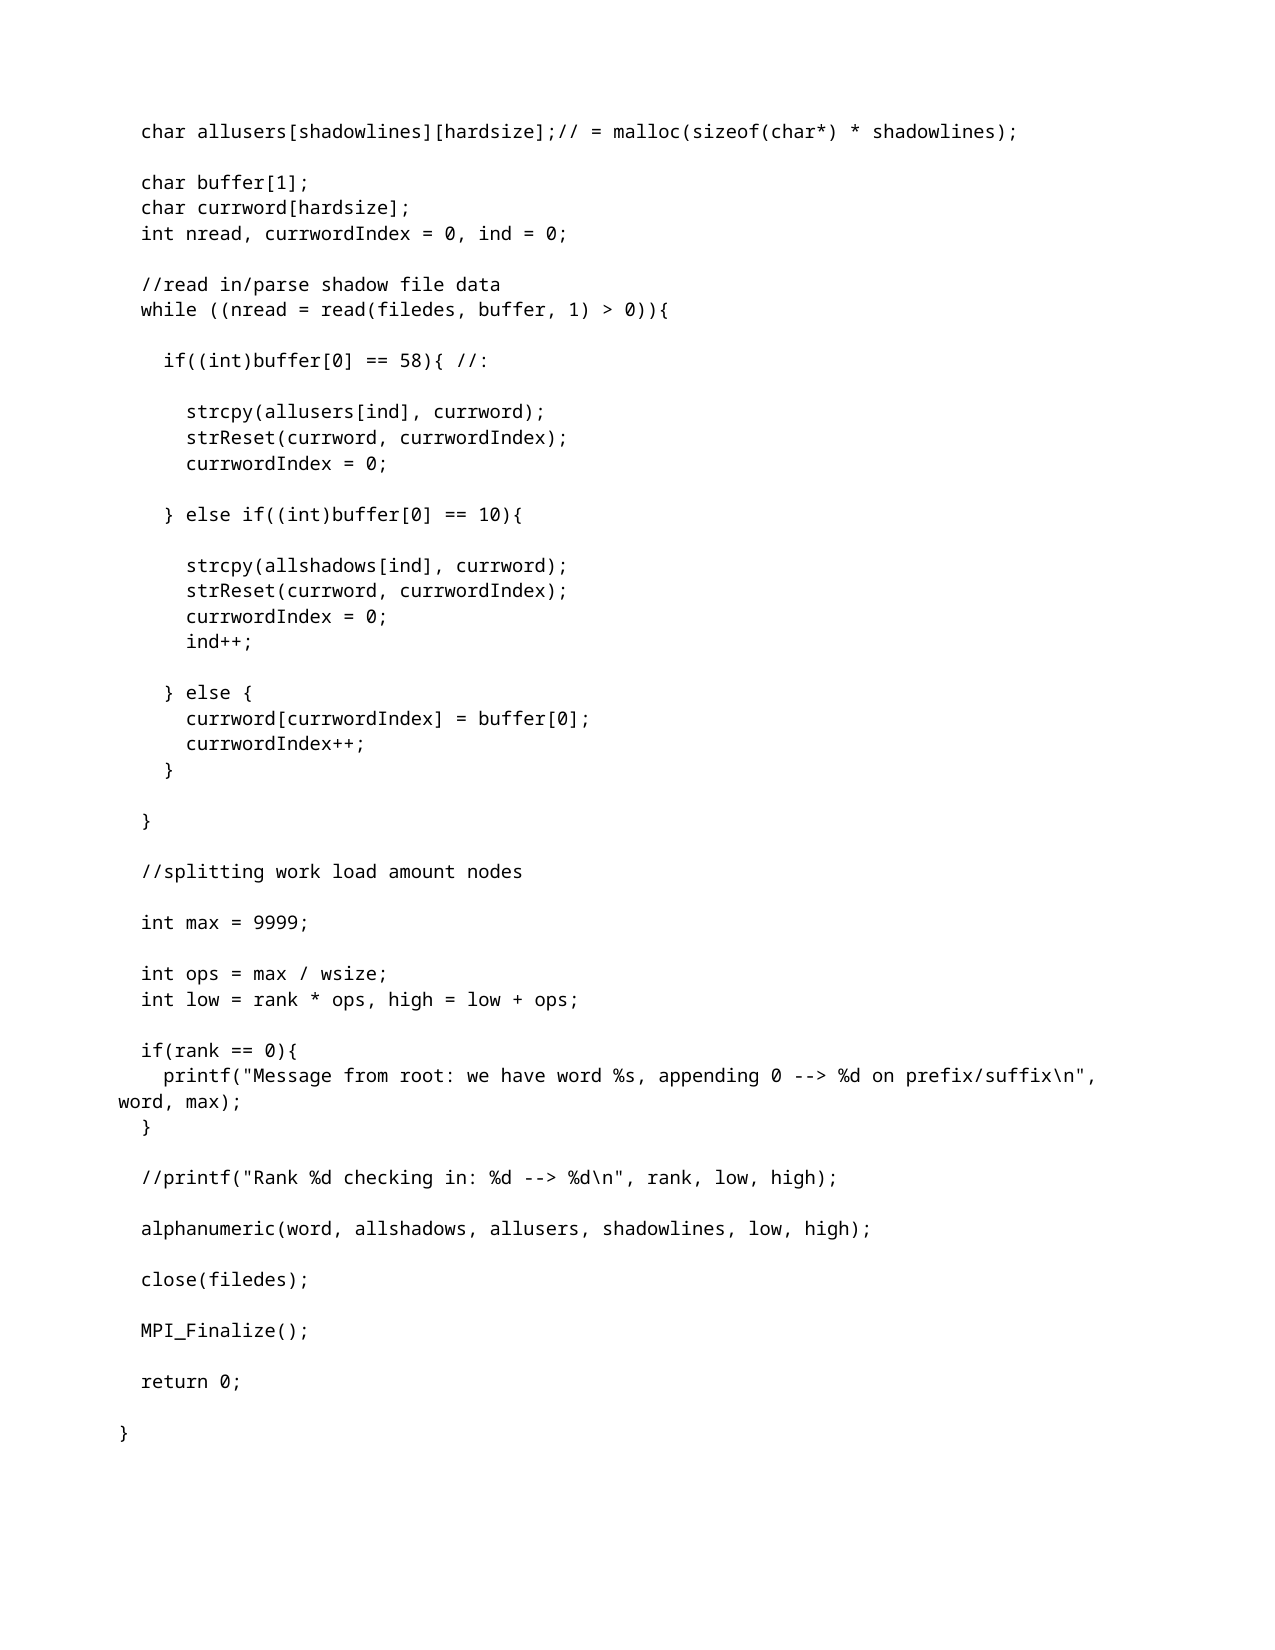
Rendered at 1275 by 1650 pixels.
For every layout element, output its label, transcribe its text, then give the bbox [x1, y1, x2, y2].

text strcpy(allusers[ind], currword); [118, 399, 1157, 424]
text while ((nread = read(filedes, buffer, 1) > 0)){ [118, 297, 1157, 322]
text } [118, 1113, 1157, 1139]
text close(filedes); [118, 1267, 1157, 1292]
text } else { [118, 679, 1157, 705]
text if(rank == 0){ [118, 1037, 1157, 1062]
text alphanumeric(word, allshadows, allusers, shadowlines, low, high); [118, 1216, 1157, 1241]
text //printf("Rank %d checking in: %d --> %d\n", rank, low, high); [118, 1164, 1157, 1190]
text int ops = max / wsize; [118, 960, 1157, 986]
text currwordIndex = 0; [118, 603, 1157, 628]
text strReset(currword, currwordIndex); [118, 577, 1157, 603]
text currword[currwordIndex] = buffer[0]; [118, 705, 1157, 731]
text if((int)buffer[0] == 58){ //: [118, 348, 1157, 373]
text //splitting work load amount nodes [118, 858, 1157, 884]
text char buffer[1]; [118, 169, 1157, 195]
text strcpy(allshadows[ind], currword); [118, 552, 1157, 577]
text } else if((int)buffer[0] == 10){ [118, 501, 1157, 526]
text } [118, 756, 1157, 782]
text strReset(currword, currwordIndex); [118, 424, 1157, 450]
text printf("Message from root: we have word %s, appending 0 --> %d on prefix/suffix\n", word, max); [118, 1062, 1157, 1113]
text char currword[hardsize]; [118, 195, 1157, 220]
text } [118, 807, 1157, 833]
text } [118, 1420, 1157, 1445]
text int max = 9999; [118, 909, 1157, 935]
text char allusers[shadowlines][hardsize];// = malloc(sizeof(char*) * shadowlines); [118, 118, 1157, 144]
text currwordIndex = 0; [118, 450, 1157, 475]
text ind++; [118, 628, 1157, 654]
text currwordIndex++; [118, 731, 1157, 756]
text //read in/parse shadow file data [118, 271, 1157, 297]
text int low = rank * ops, high = low + ops; [118, 986, 1157, 1011]
text int nread, currwordIndex = 0, ind = 0; [118, 220, 1157, 246]
text return 0; [118, 1369, 1157, 1394]
text MPI_Finalize(); [118, 1318, 1157, 1343]
